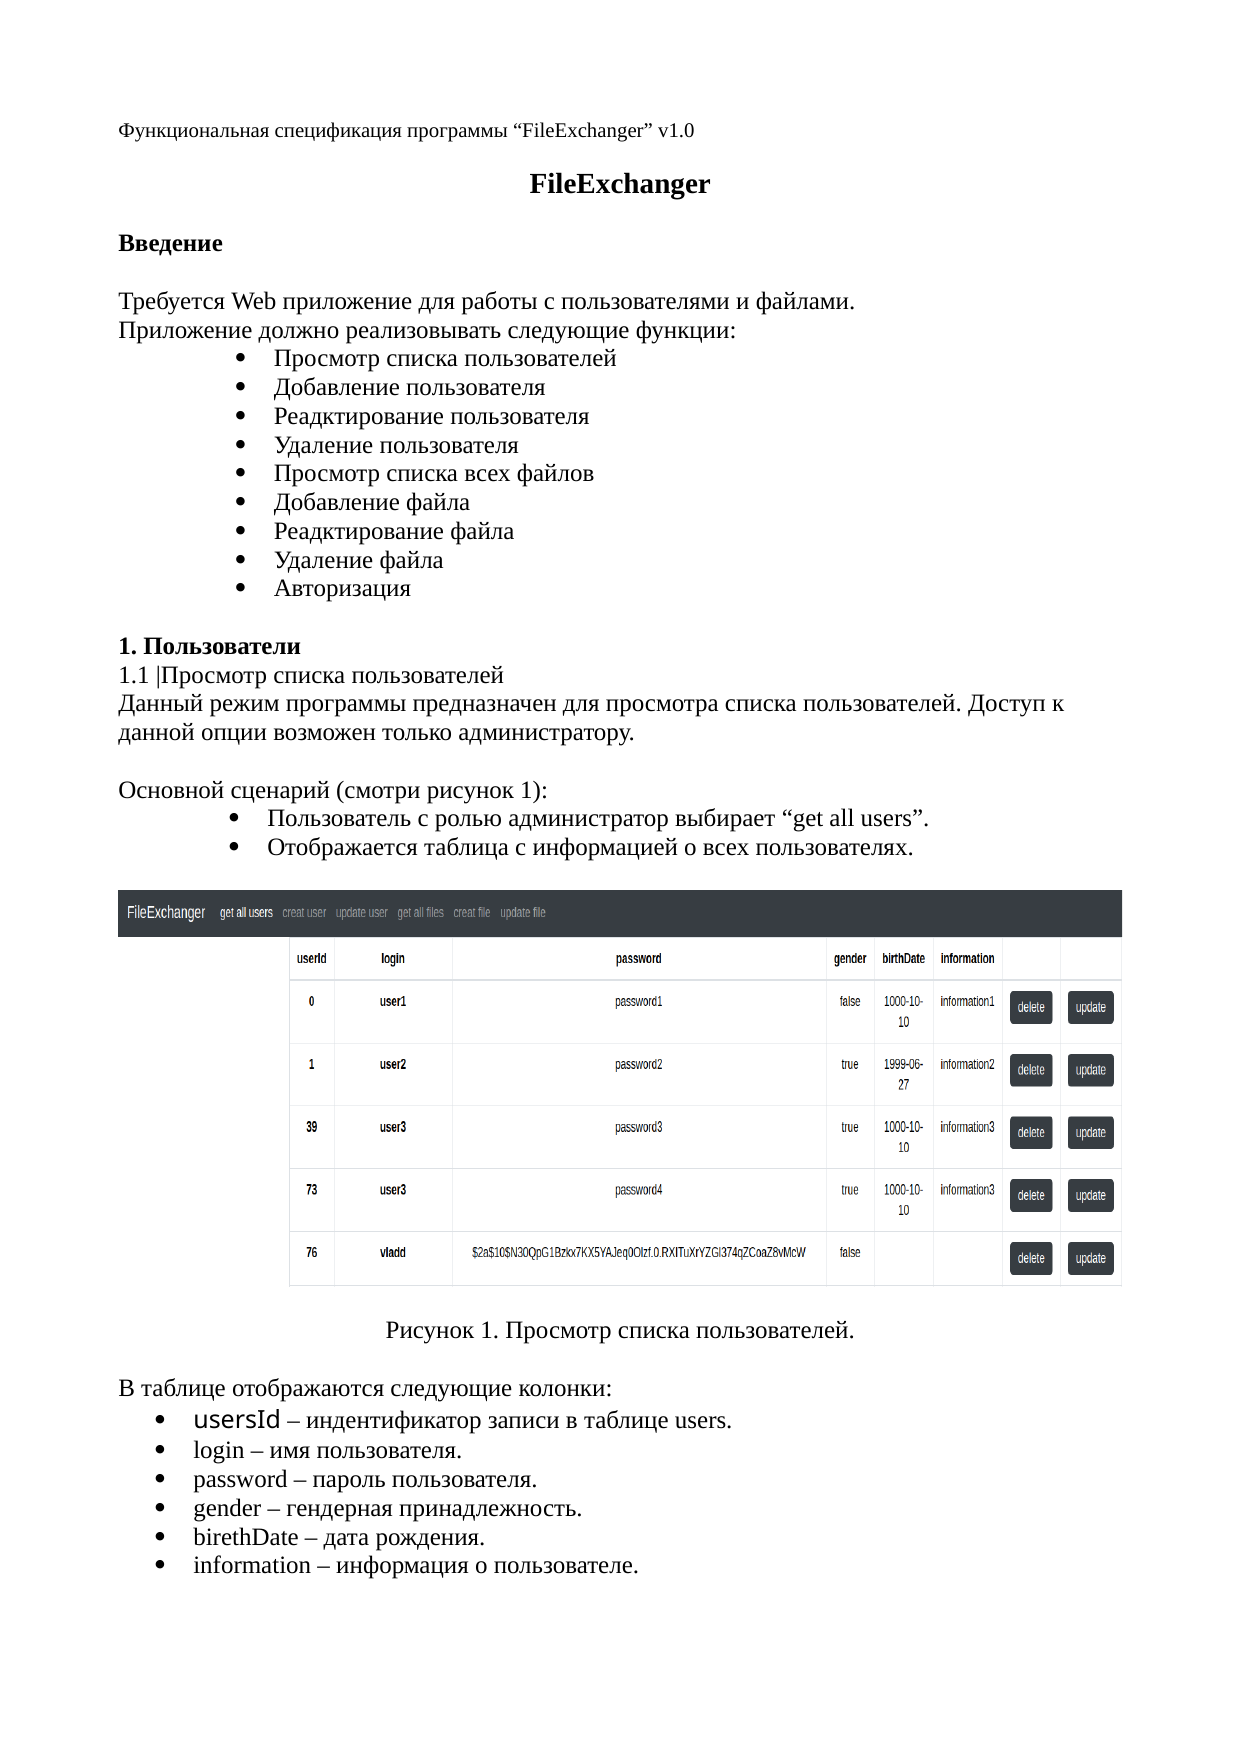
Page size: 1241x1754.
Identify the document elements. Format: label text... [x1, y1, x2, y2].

text Данный режим программы предназначен для просмотра списка пользователей. Доступ к данной опции возможен только администратору. [118, 688, 1122, 746]
text 1. Пользователи [118, 631, 1122, 660]
list Просмотр списка пользователей [236, 343, 1122, 372]
list password – пароль пользователя. [156, 1464, 1122, 1493]
text Рисунок 1. Просмотр списка пользователей. [118, 1315, 1122, 1344]
list information – информация о пользователе. [156, 1550, 1122, 1579]
text 1.1 |Просмотр списка пользователей [118, 660, 1122, 688]
list Удаление пользователя [236, 430, 1122, 458]
list Авторизация [236, 573, 1122, 602]
text Введение [118, 228, 1122, 257]
text Основной сценарий (смотри рисунок 1): [118, 775, 1122, 803]
list gender – гендерная принадлежность. [156, 1493, 1122, 1522]
list Пользователь с ролью администратор выбирает “get all users”. [229, 803, 1122, 832]
list Реадктирование пользователя [236, 401, 1122, 430]
list usersId – индентификатор записи в таблице users. [156, 1401, 1122, 1435]
text Требуется Web приложение для работы с пользователями и файлами. [118, 286, 1122, 315]
list Отображается таблица с информацией о всех пользователях. [229, 832, 1122, 861]
list Добавление файла [236, 487, 1122, 516]
list Просмотр списка всех файлов [236, 458, 1122, 487]
list login – имя пользователя. [156, 1435, 1122, 1464]
text Приложение должно реализовывать следующие функции: [118, 315, 1122, 343]
text Функциональная спецификация программы “FileExchanger” v1.0 [118, 118, 1122, 142]
list Добавление пользователя [236, 372, 1122, 401]
list birethDate – дата рождения. [156, 1522, 1122, 1550]
text В таблице отображаются следующие колонки: [118, 1373, 1122, 1401]
list Удаление файла [236, 545, 1122, 573]
list Реадктирование файла [236, 516, 1122, 545]
text FileExchanger [118, 166, 1122, 200]
picture [118, 890, 1123, 1287]
